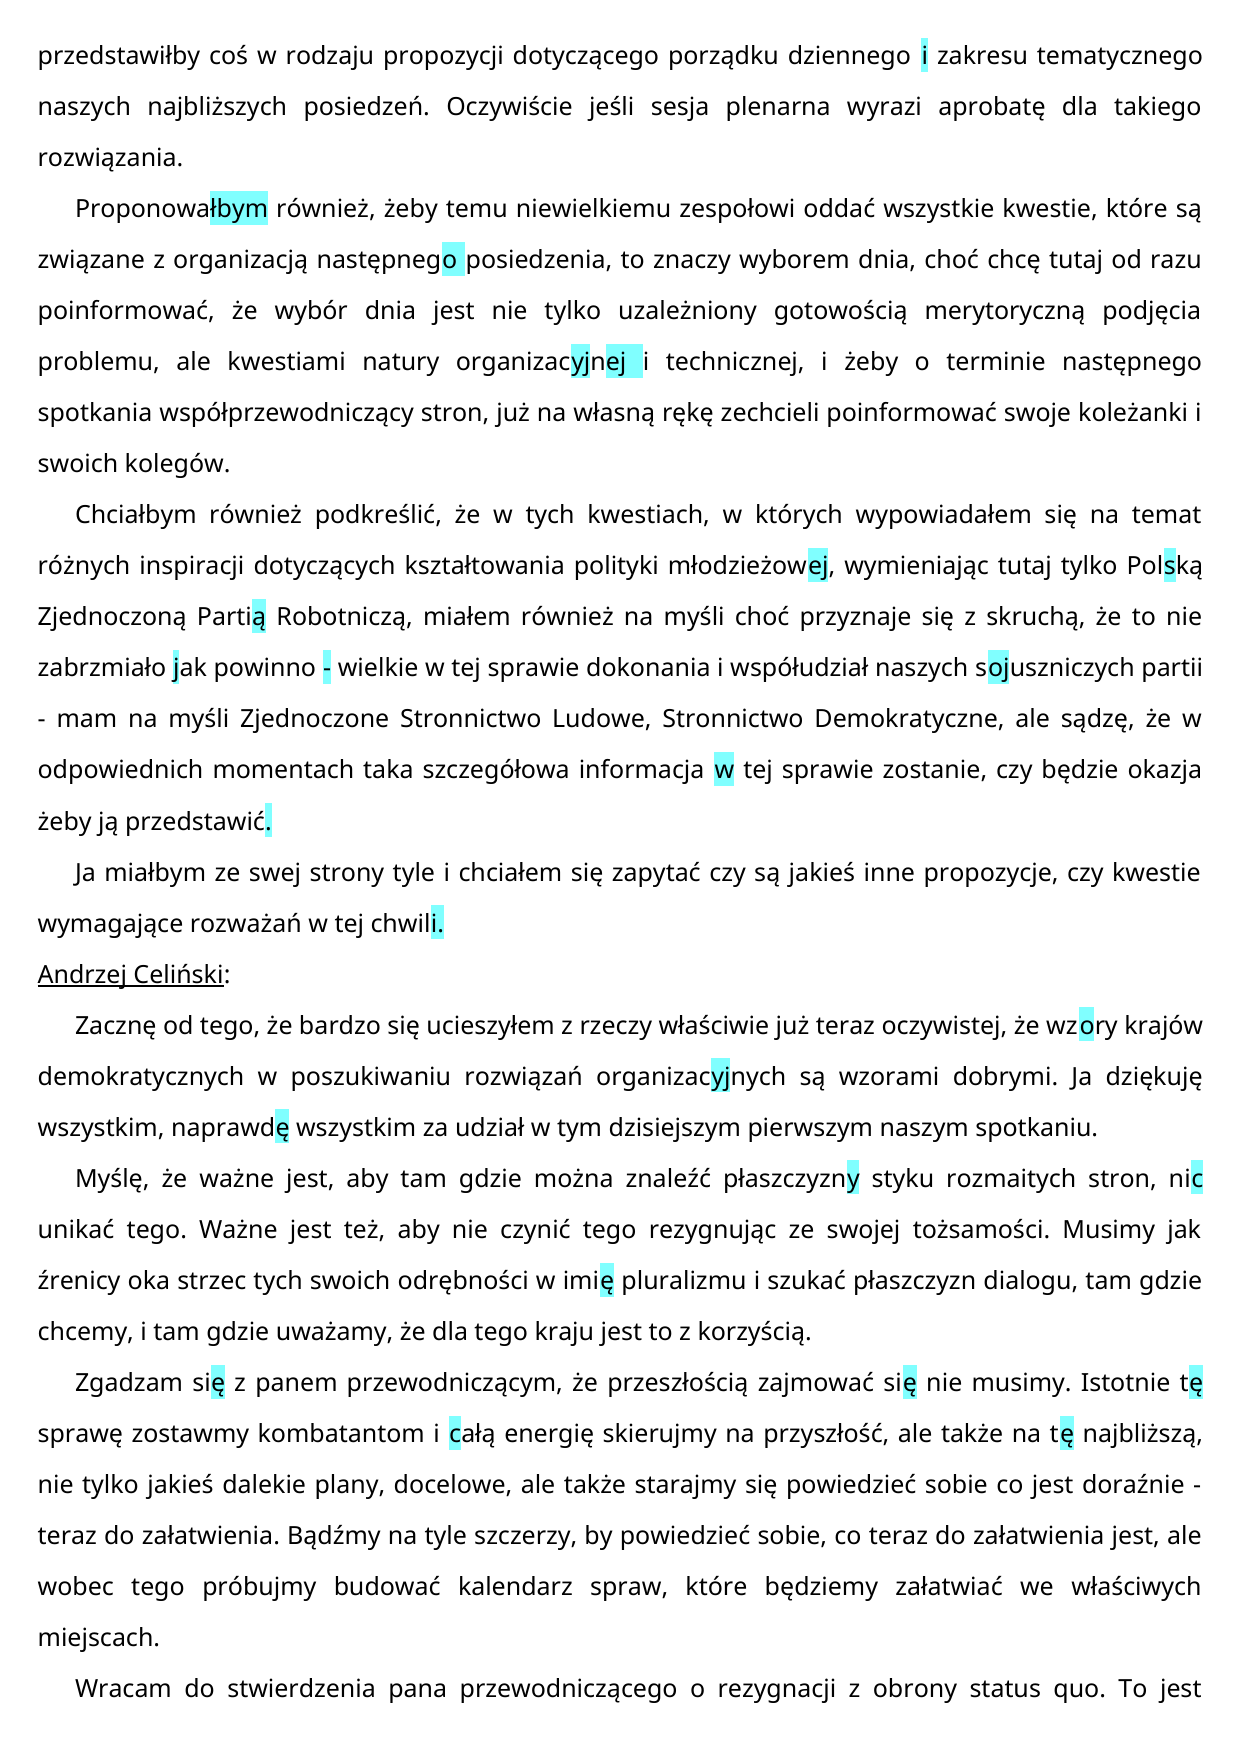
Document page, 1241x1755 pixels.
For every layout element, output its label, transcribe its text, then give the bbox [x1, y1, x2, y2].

text Ja miałbym ze swej strony tyle i chciałem się zapytać czy są jakieś inne propozycje, czy kwestie wymagające rozważań w tej chwili. [37, 854, 1203, 939]
text Andrzej Celiński: [37, 956, 1203, 990]
text Zacznę od tego, że bardzo się ucieszyłem z rzeczy właściwie już teraz oczywistej, że wzory krajów demokratycznych w poszukiwaniu rozwiązań organizacyjnych są wzorami dobrymi. Ja dziękuję wszystkim, naprawdę wszystkim za udział w tym dzisiejszym pierwszym naszym spotkaniu. [37, 1007, 1203, 1143]
text Chciałbym również podkreślić, że w tych kwestiach, w których wypowiadałem się na temat różnych inspiracji dotyczących kształtowania polityki młodzieżowej, wymieniając tutaj tylko Polską Zjednoczoną Partią Robotniczą, miałem również na myśli choć przyznaje się z skruchą, że to nie zabrzmiało jak powinno - wielkie w tej sprawie dokonania i współudział naszych sojuszniczych partii - mam na myśli Zjednoczone Stronnictwo Ludowe, Stronnictwo Demokratyczne, ale sądzę, że w odpowiednich momentach taka szczegółowa informacja w tej sprawie zostanie, czy będzie okazja żeby ją przedstawić. [37, 497, 1203, 837]
text przedstawiłby coś w rodzaju propozycji dotyczącego porządku dziennego i zakresu tematycznego naszych najbliższych posiedzeń. Oczywiście jeśli sesja plenarna wyrazi aprobatę dla takiego rozwiązania. [37, 37, 1203, 174]
text Zgadzam się z panem przewodniczącym, że przeszłością zajmować się nie musimy. Istotnie tę sprawę zostawmy kombatantom i całą energię skierujmy na przyszłość, ale także na tę najbliższą, nie tylko jakieś dalekie plany, docelowe, ale także starajmy się powiedzieć sobie co jest doraźnie - teraz do załatwienia. Bądźmy na tyle szczerzy, by powiedzieć sobie, co teraz do załatwienia jest, ale wobec tego próbujmy budować kalendarz spraw, które będziemy załatwiać we właściwych miejscach. [37, 1364, 1203, 1654]
text Wracam do stwierdzenia pana przewodniczącego o rezygnacji z obrony status quo. To jest [37, 1671, 1203, 1705]
text Myślę, że ważne jest, aby tam gdzie można znaleźć płaszczyzny styku rozmaitych stron, nic unikać tego. Ważne jest też, aby nie czynić tego rezygnując ze swojej tożsamości. Musimy jak źrenicy oka strzec tych swoich odrębności w imię pluralizmu i szukać płaszczyzn dialogu, tam gdzie chcemy, i tam gdzie uważamy, że dla tego kraju jest to z korzyścią. [37, 1160, 1203, 1348]
text Proponowałbym również, żeby temu niewielkiemu zespołowi oddać wszystkie kwestie, które są związane z organizacją następnego posiedzenia, to znaczy wyborem dnia, choć chcę tutaj od razu poinformować, że wybór dnia jest nie tylko uzależniony gotowością merytoryczną podjęcia problemu, ale kwestiami natury organizacyjnej i technicznej, i żeby o terminie następnego spotkania współprzewodniczący stron, już na własną rękę zechcieli poinformować swoje koleżanki i swoich kolegów. [37, 191, 1203, 480]
